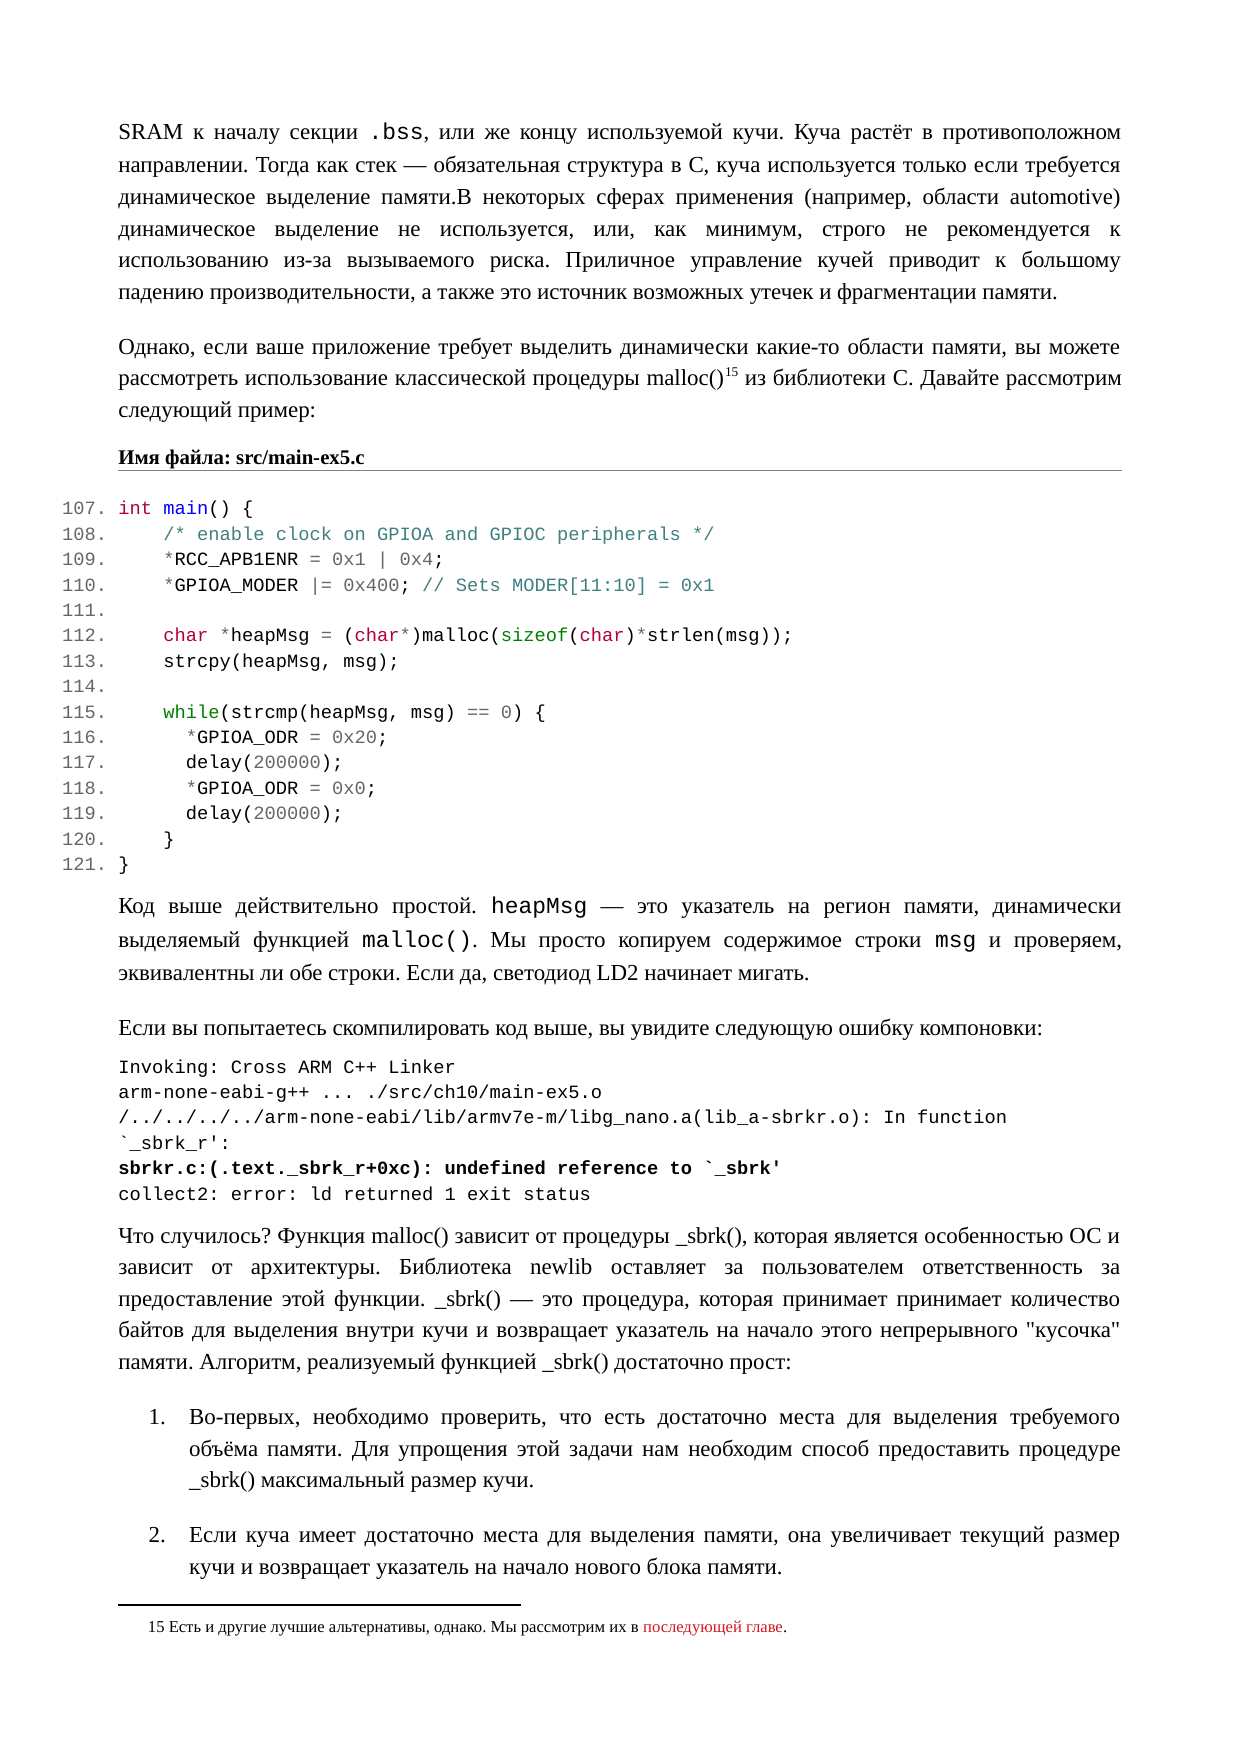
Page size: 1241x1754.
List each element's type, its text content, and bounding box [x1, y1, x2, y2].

text /../../../../arm-none-eabi/lib/armv7e-m/libg_nano.a(lib_a-sbrkr.o): In function `_sbrk_r': [118, 1108, 1122, 1155]
text arm-none-eabi-g++ ... ./src/ch10/main-ex5.o [118, 1083, 1122, 1104]
list *GPIOA_MODER |= 0x400; // Sets MODER[11:10] = 0x1 [118, 575, 1122, 597]
list strcpy(heapMsg, msg); [118, 652, 1122, 673]
text sbrkr.c:(.text._sbrk_r+0xc): undefined reference to `_sbrk' [118, 1159, 1122, 1180]
list /* enable clock on GPIOA and GPIOC peripherals */ [118, 524, 1122, 546]
list Во-первых, необходимо проверить, что есть достаточно места для выделения требуемого объёма памяти. Для упрощения этой задачи нам необходим способ предоставить процедуре _sbrk() максимальный размер кучи. [165, 1403, 1122, 1493]
text Однако, если ваше приложение требует выделить динамически какие-то области памяти, вы можете рассмотреть использование классической процедуры malloc() из библиотеки C. Давайте рассмотрим следующий пример: [118, 333, 1122, 422]
list while(strcmp(heapMsg, msg) == 0) { [118, 702, 1122, 724]
text Имя файла: src/main-ex5.c [118, 445, 1122, 470]
list delay(200000); [118, 804, 1122, 825]
list int main() { [118, 499, 1122, 520]
list *GPIOA_ODR = 0x0; [118, 779, 1122, 800]
text Если вы попытаетесь скомпилировать код выше, вы увидите следующую ошибку компоновки: [118, 1014, 1122, 1041]
list Если куча имеет достаточно места для выделения памяти, она увеличивает текущий размер кучи и возвращает указатель на начало нового блока памяти. [165, 1521, 1122, 1579]
text collect2: error: ld returned 1 exit status [118, 1184, 1122, 1206]
list char *heapMsg = (char*)malloc(sizeof(char)*strlen(msg)); [118, 626, 1122, 647]
text Что случилось? Функция malloc() зависит от процедуры _sbrk(), которая является особенностью ОС и зависит от архитектуры. Библиотека newlib оставляет за пользователем ответственность за предоставление этой функции. _sbrk() — это процедура, которая принимает принимает количество байтов для выделения внутри кучи и возвращает указатель на начало этого непрерывного "кусочка" памяти. Алгоритм, реализуемый функцией _sbrk() достаточно прост: [118, 1222, 1122, 1374]
list } [118, 855, 1122, 876]
list *RCC_APB1ENR = 0x1 | 0x4; [118, 550, 1122, 571]
text SRAM к началу секции .bss, или же концу используемой кучи. Куча растёт в противоположном направлении. Тогда как стек — обязательная структура в C, куча используется только если требуется динамическое выделение памяти.В некоторых сферах применения (например, области automotive) динамическое выделение не используется, или, как минимум, строго не рекомендуется к использованию из-за вызываемого риска. Приличное управление кучей приводит к большому падению производительности, а также это источник возможных утечек и фрагментации памяти. [118, 118, 1122, 304]
text Invoking: Cross ARM C++ Linker [118, 1057, 1122, 1079]
text Код выше действительно простой. heapMsg — это указатель на регион памяти, динамически выделяемый функцией malloc(). Мы просто копируем содержимое строки msg и проверяем, эквивалентны ли обе строки. Если да, светодиод LD2 начинает мигать. [118, 892, 1122, 985]
list *GPIOA_ODR = 0x20; [118, 728, 1122, 749]
list delay(200000); [118, 753, 1122, 774]
list } [118, 829, 1122, 851]
text Есть и другие лучшие альтернативы, однако. Мы рассмотрим их в последующей главе. [118, 1617, 1122, 1636]
